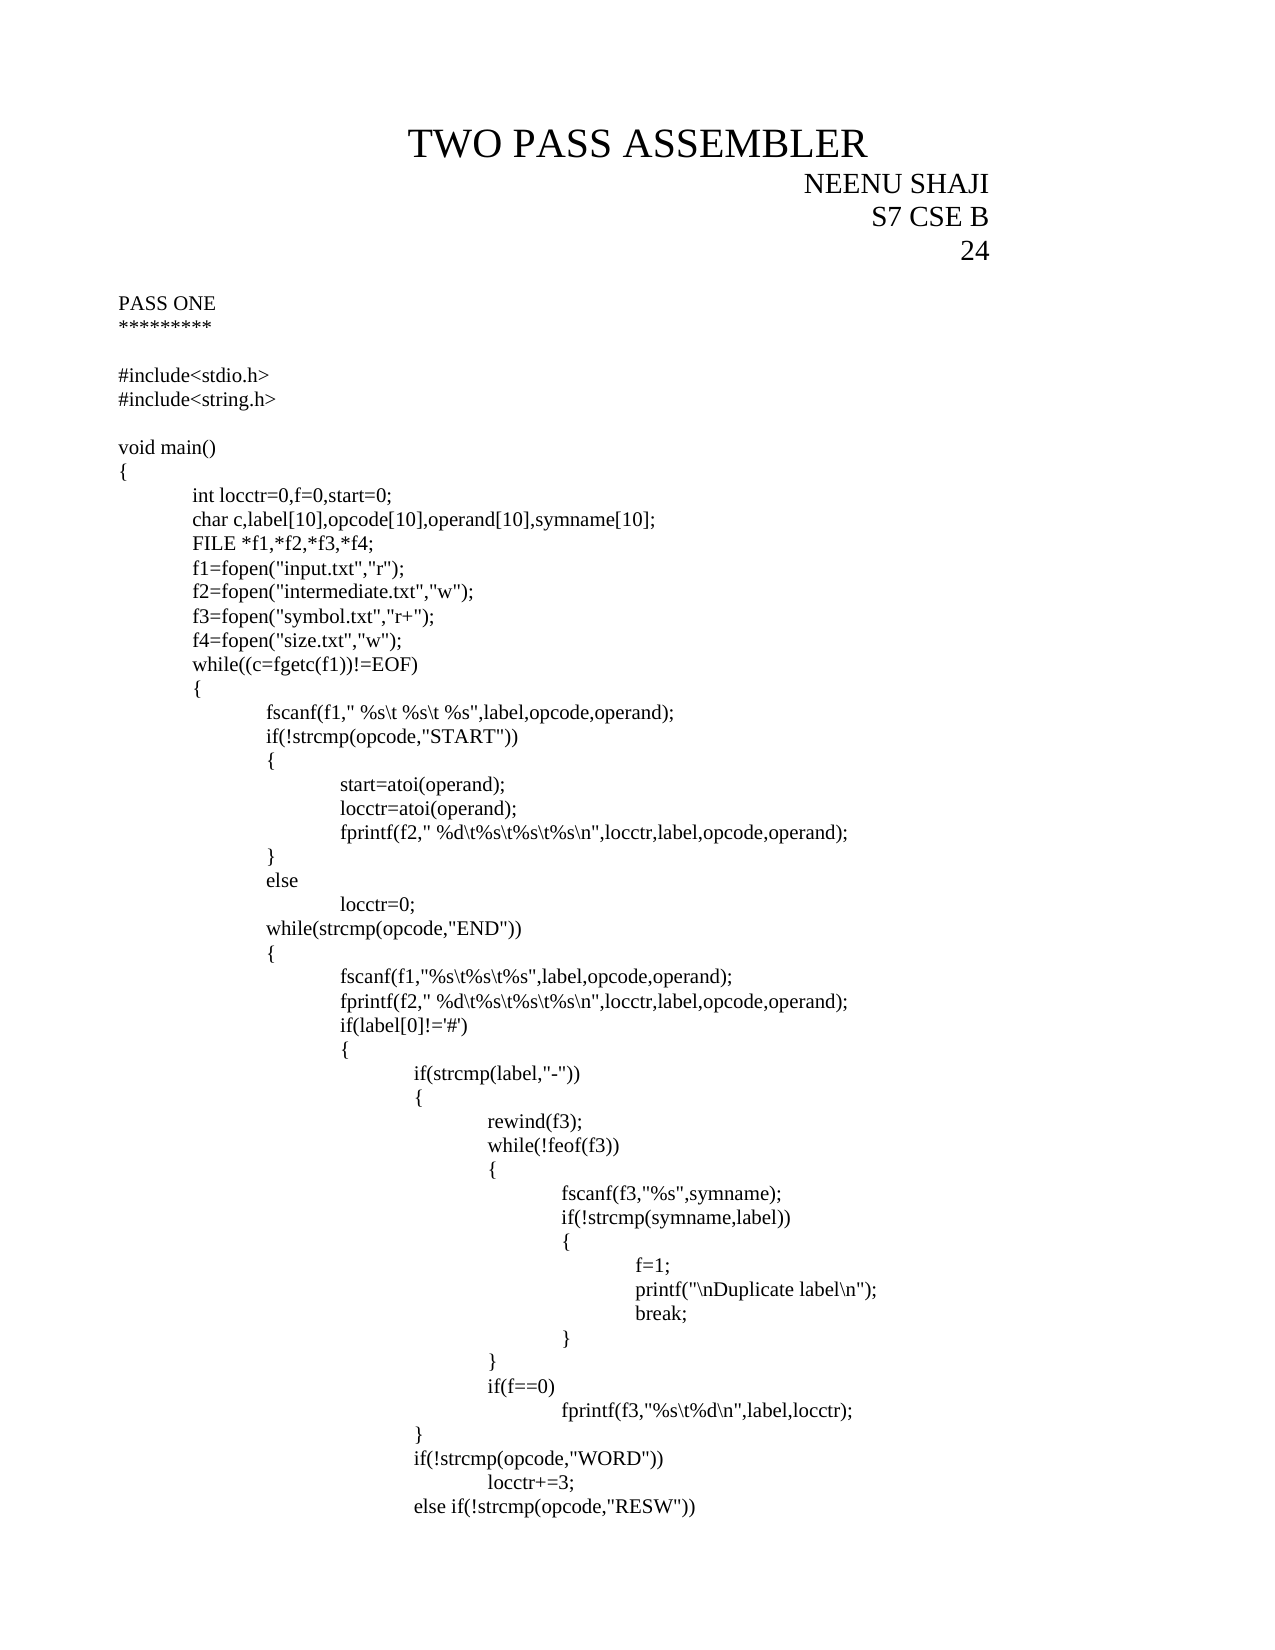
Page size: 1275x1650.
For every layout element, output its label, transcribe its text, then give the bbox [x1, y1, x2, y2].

text PASS ONE [118, 291, 1157, 315]
text NEENU SHAJI [118, 166, 1157, 199]
text FILE *f1,*f2,*f3,*f4; [118, 531, 1157, 555]
text f=1; [118, 1253, 1157, 1277]
text if(!strcmp(opcode,"START")) [118, 724, 1157, 748]
text start=atoi(operand); [118, 772, 1157, 796]
text { [118, 1037, 1157, 1061]
text } [118, 1349, 1157, 1373]
text S7 CSE B [118, 199, 1157, 233]
text { [118, 940, 1157, 964]
text locctr=atoi(operand); [118, 796, 1157, 820]
text { [118, 1157, 1157, 1181]
text } [118, 844, 1157, 868]
text while(!feof(f3)) [118, 1133, 1157, 1157]
text locctr+=3; [118, 1470, 1157, 1494]
text } [118, 1325, 1157, 1349]
text f4=fopen("size.txt","w"); [118, 628, 1157, 652]
text if(!strcmp(symname,label)) [118, 1205, 1157, 1229]
text else if(!strcmp(opcode,"RESW")) [118, 1494, 1157, 1518]
text { [118, 748, 1157, 772]
text { [118, 676, 1157, 700]
text locctr=0; [118, 892, 1157, 916]
text fscanf(f1," %s\t %s\t %s",label,opcode,operand); [118, 700, 1157, 724]
text f3=fopen("symbol.txt","r+"); [118, 603, 1157, 628]
text fscanf(f3,"%s",symname); [118, 1181, 1157, 1205]
text printf("\nDuplicate label\n"); [118, 1277, 1157, 1301]
text fprintf(f2," %d\t%s\t%s\t%s\n",locctr,label,opcode,operand); [118, 820, 1157, 844]
text fprintf(f3,"%s\t%d\n",label,locctr); [118, 1398, 1157, 1422]
text { [118, 1085, 1157, 1109]
text fprintf(f2," %d\t%s\t%s\t%s\n",locctr,label,opcode,operand); [118, 988, 1157, 1013]
text rewind(f3); [118, 1109, 1157, 1133]
text #include<string.h> [118, 387, 1157, 411]
text f1=fopen("input.txt","r"); [118, 555, 1157, 579]
text void main() [118, 435, 1157, 459]
text if(strcmp(label,"-")) [118, 1061, 1157, 1085]
text if(label[0]!='#') [118, 1013, 1157, 1037]
text { [118, 459, 1157, 483]
text TWO PASS ASSEMBLER [118, 118, 1157, 166]
text while(strcmp(opcode,"END")) [118, 916, 1157, 940]
text f2=fopen("intermediate.txt","w"); [118, 579, 1157, 603]
text { [118, 1229, 1157, 1253]
text ********* [118, 315, 1157, 339]
text if(f==0) [118, 1373, 1157, 1398]
text fscanf(f1,"%s\t%s\t%s",label,opcode,operand); [118, 964, 1157, 988]
text break; [118, 1301, 1157, 1325]
text else [118, 868, 1157, 892]
text while((c=fgetc(f1))!=EOF) [118, 652, 1157, 676]
text if(!strcmp(opcode,"WORD")) [118, 1446, 1157, 1470]
text #include<stdio.h> [118, 363, 1157, 387]
text } [118, 1422, 1157, 1446]
text int locctr=0,f=0,start=0; [118, 483, 1157, 507]
text 24 [118, 233, 1157, 267]
text char c,label[10],opcode[10],operand[10],symname[10]; [118, 507, 1157, 531]
